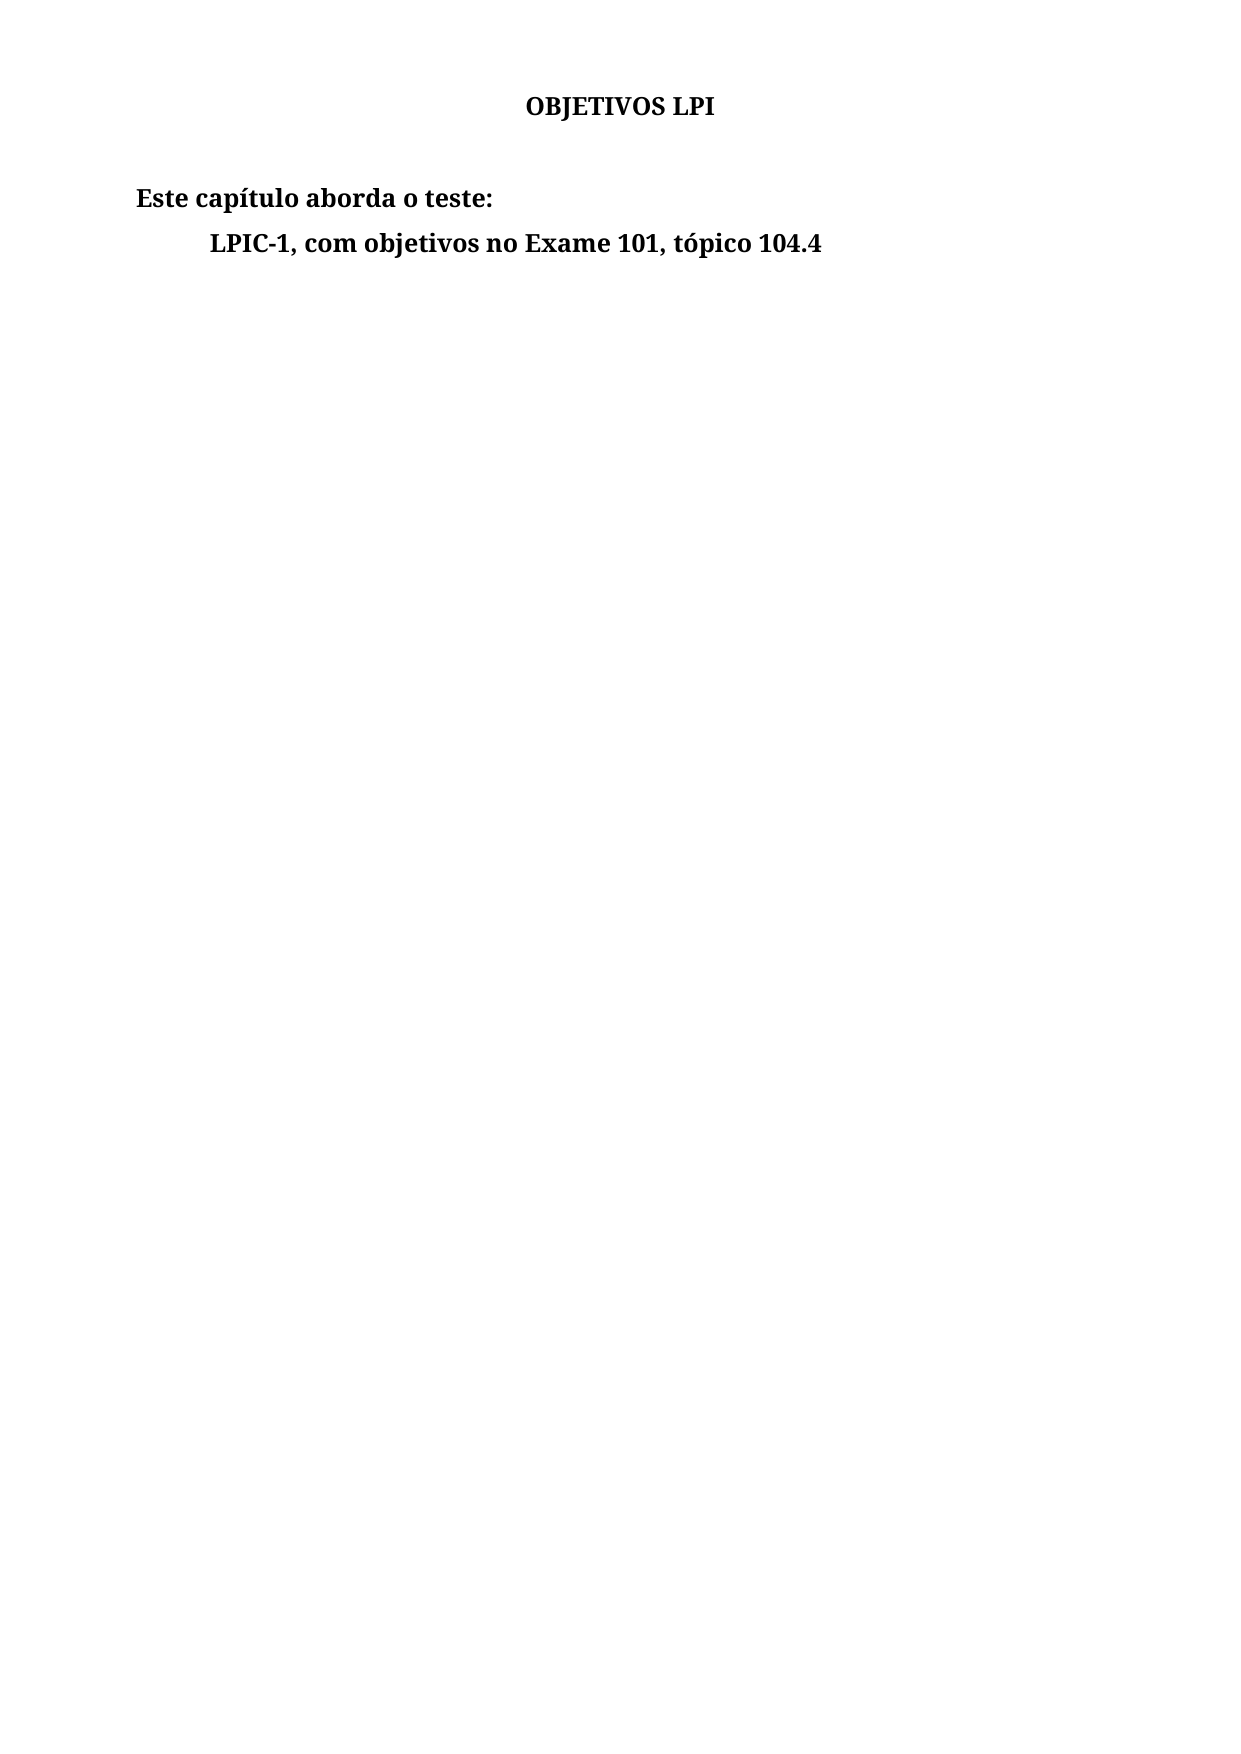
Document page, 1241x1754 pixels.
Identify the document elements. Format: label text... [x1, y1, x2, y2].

text OBJETIVOS LPI [136, 89, 1104, 123]
text Este capítulo aborda o teste: [136, 180, 1104, 214]
text LPIC-1, com objetivos no Exame 101, tópico 104.4 [136, 226, 1104, 260]
